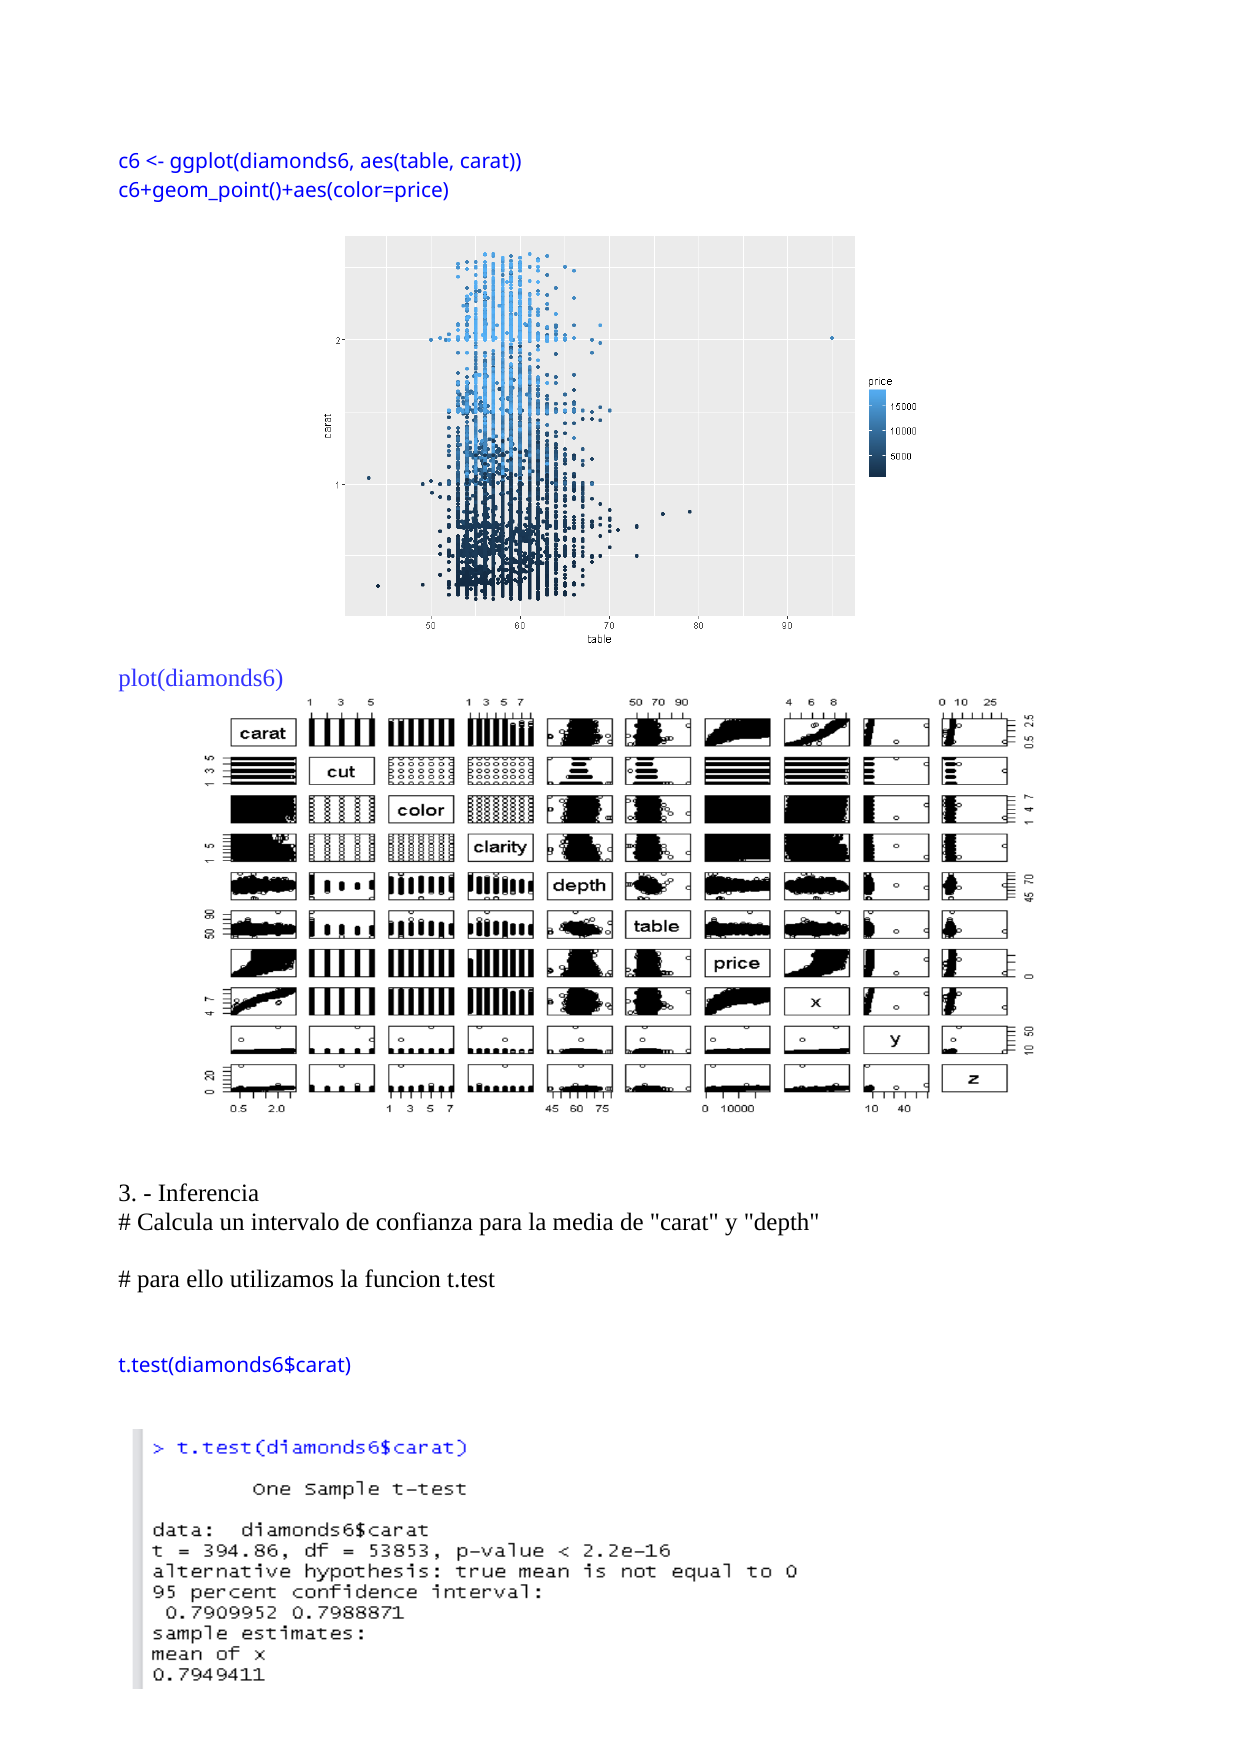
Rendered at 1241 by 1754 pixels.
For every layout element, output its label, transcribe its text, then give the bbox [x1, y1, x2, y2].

text # para ello utilizamos la funcion t.test [118, 1264, 1122, 1293]
text plot(diamonds6) [118, 663, 1122, 692]
picture [132, 1429, 825, 1689]
text 3. - Inferencia [118, 1178, 1122, 1207]
text c6+geom_point()+aes(color=price) [118, 175, 1122, 203]
text c6 <- ggplot(diamonds6, aes(table, carat)) [118, 147, 1122, 175]
text t.test(diamonds6$carat) [118, 1351, 1122, 1379]
picture [314, 231, 926, 647]
picture [190, 691, 1050, 1121]
text # Calcula un intervalo de confianza para la media de "carat" y "depth" [118, 1207, 1122, 1236]
